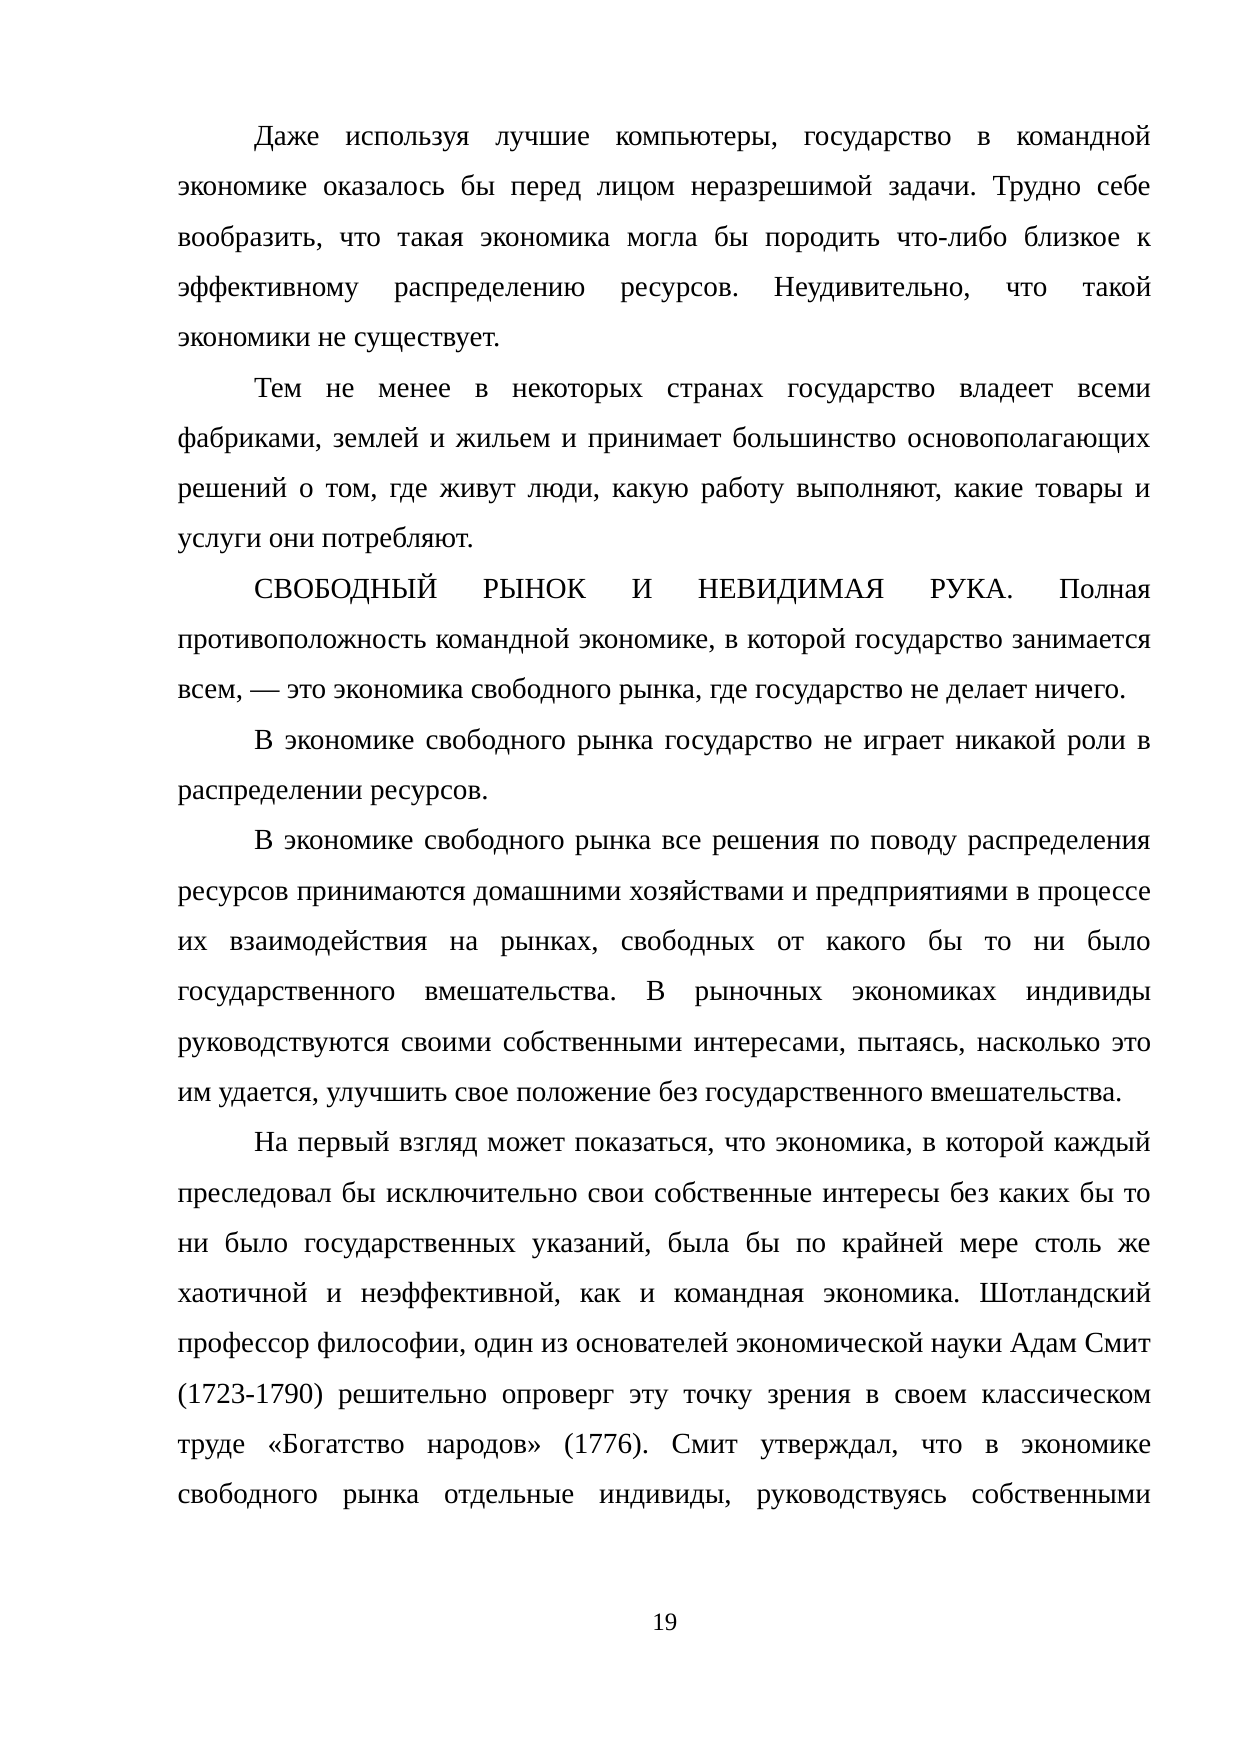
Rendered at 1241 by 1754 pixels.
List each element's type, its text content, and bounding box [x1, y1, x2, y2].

text Тем не менее в некоторых странах государство владеет всеми фабриками, землей и жильем и принимает большинство основополагающих решений о том, где живут люди, какую работу выполняют, какие товары и услуги они потребляют. [177, 370, 1152, 554]
text На первый взгляд может показаться, что экономика, в которой каждый преследовал бы исключительно свои собственные интересы без каких бы то ни было государственных указаний, была бы по крайней мере столь же хаотичной и неэффективной, как и командная экономика. Шотландский профессор философии, один из основателей экономической науки Адам Смит (1723-1790) решительно опроверг эту точку зрения в своем классическом труде «Богатство народов» (1776). Смит утверждал, что в экономике свободного рынка отдельные индивиды, руководствуясь собственными [177, 1124, 1152, 1510]
text СВОБОДНЫЙ РЫНОК И НЕВИДИМАЯ РУКА. Полная противоположность командной экономике, в которой государство занимается всем, — это экономика свободного рынка, где государство не делает ничего. [177, 571, 1152, 705]
text В экономике свободного рынка все решения по поводу распределения ресурсов принимаются домашними хозяйствами и предприятиями в процессе их взаимодействия на рынках, свободных от какого бы то ни было государственного вмешательства. В рыночных экономиках индивиды руководствуются своими собственными интересами, пытаясь, насколько это им удается, улучшить свое положение без государственного вмешательства. [177, 822, 1152, 1108]
text В экономике свободного рынка государство не играет никакой роли в распределении ресурсов. [177, 722, 1152, 806]
text Даже используя лучшие компьютеры, государство в командной экономике оказалось бы перед лицом неразрешимой задачи. Трудно себе вообразить, что такая экономика могла бы породить что-либо близкое к эффективному распределению ресурсов. Неудивительно, что такой экономики не существует. [177, 118, 1152, 353]
